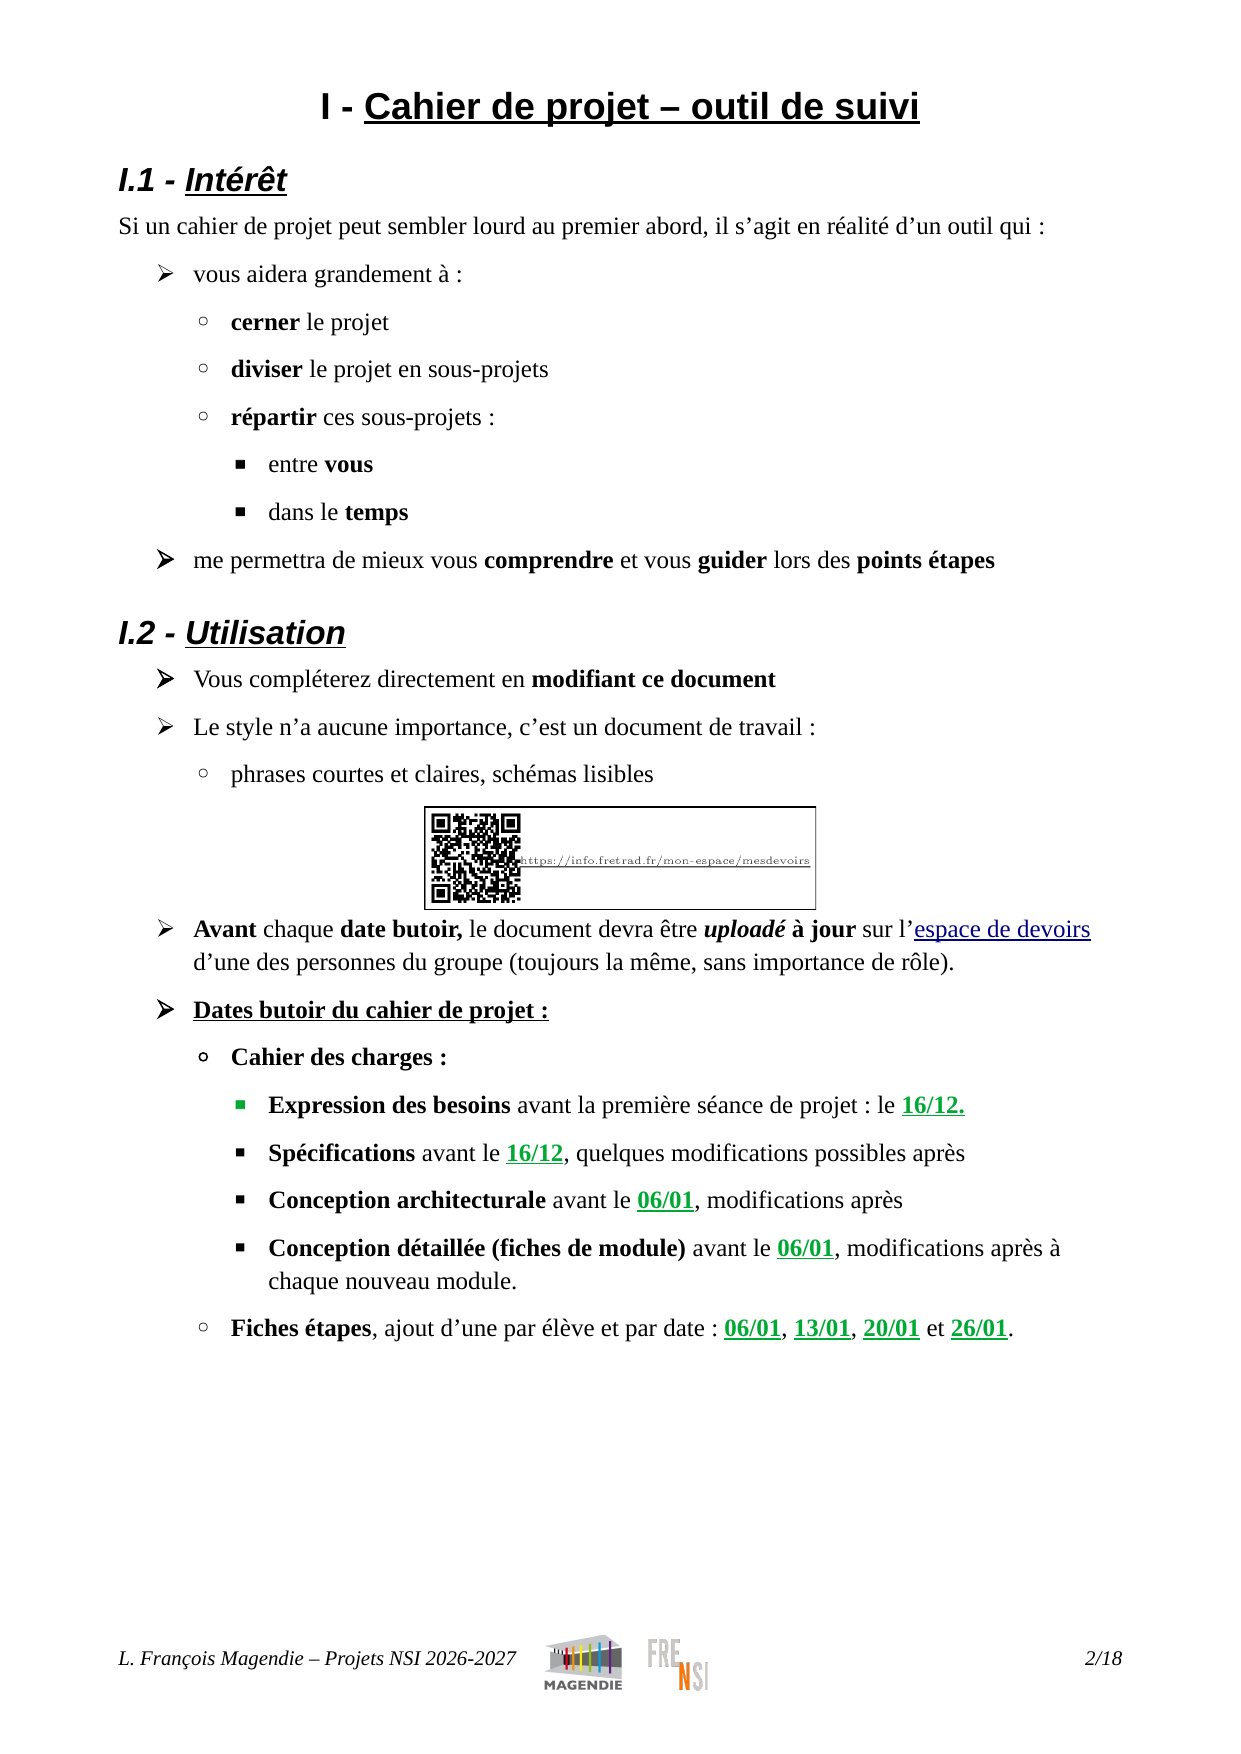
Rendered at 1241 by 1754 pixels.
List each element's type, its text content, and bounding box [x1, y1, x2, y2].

picture [532, 1635, 633, 1695]
list répartir ces sous-projets : [193, 402, 1122, 431]
list Vous compléterez directement en modifiant ce document [156, 664, 1122, 693]
list diviser le projet en sous-projets [193, 354, 1122, 383]
list phrases courtes et claires, schémas lisibles [193, 759, 1122, 788]
picture [648, 1639, 708, 1691]
subtitle Utilisation [118, 613, 1122, 652]
list Expression des besoins avant la première séance de projet : le 16/12. [231, 1090, 1122, 1119]
list Avant chaque date butoir, le document devra être uploadé­ à jour sur l’espace de devoirs d’une des personnes du groupe (toujours la même, sans importance de rôle). [156, 807, 1122, 976]
list entre vous [231, 449, 1122, 478]
list Dates butoir du cahier de projet : [156, 995, 1122, 1023]
list cerner le projet [193, 307, 1122, 335]
list Fiches étapes, ajout d’une par élève et par date : 06/01, 13/01, 20/01 et 26/01. [193, 1313, 1122, 1342]
list Conception architecturale avant le 06/01, modifications après [231, 1185, 1122, 1214]
list Spécifications avant le 16/12, quelques modifications possibles après [231, 1138, 1122, 1166]
list vous aidera grandement à : [156, 259, 1122, 288]
list Le style n’a aucune importance, c’est un document de travail : [156, 712, 1122, 740]
list dans le temps [231, 497, 1122, 526]
picture [424, 806, 817, 910]
list Conception détaillée (fiches de module) avant le 06/01, modifications après à chaque nouveau module. [231, 1233, 1122, 1294]
subtitle Cahier de projet – outil de suivi [118, 84, 1122, 127]
text Si un cahier de projet peut sembler lourd au premier abord, il s’agit en réalité d’un outil qui : [118, 211, 1122, 240]
list me permettra de mieux vous comprendre et vous guider lors des points étapes [156, 545, 1122, 573]
list Cahier des charges : [193, 1042, 1122, 1071]
subtitle Intérêt [118, 161, 1122, 199]
